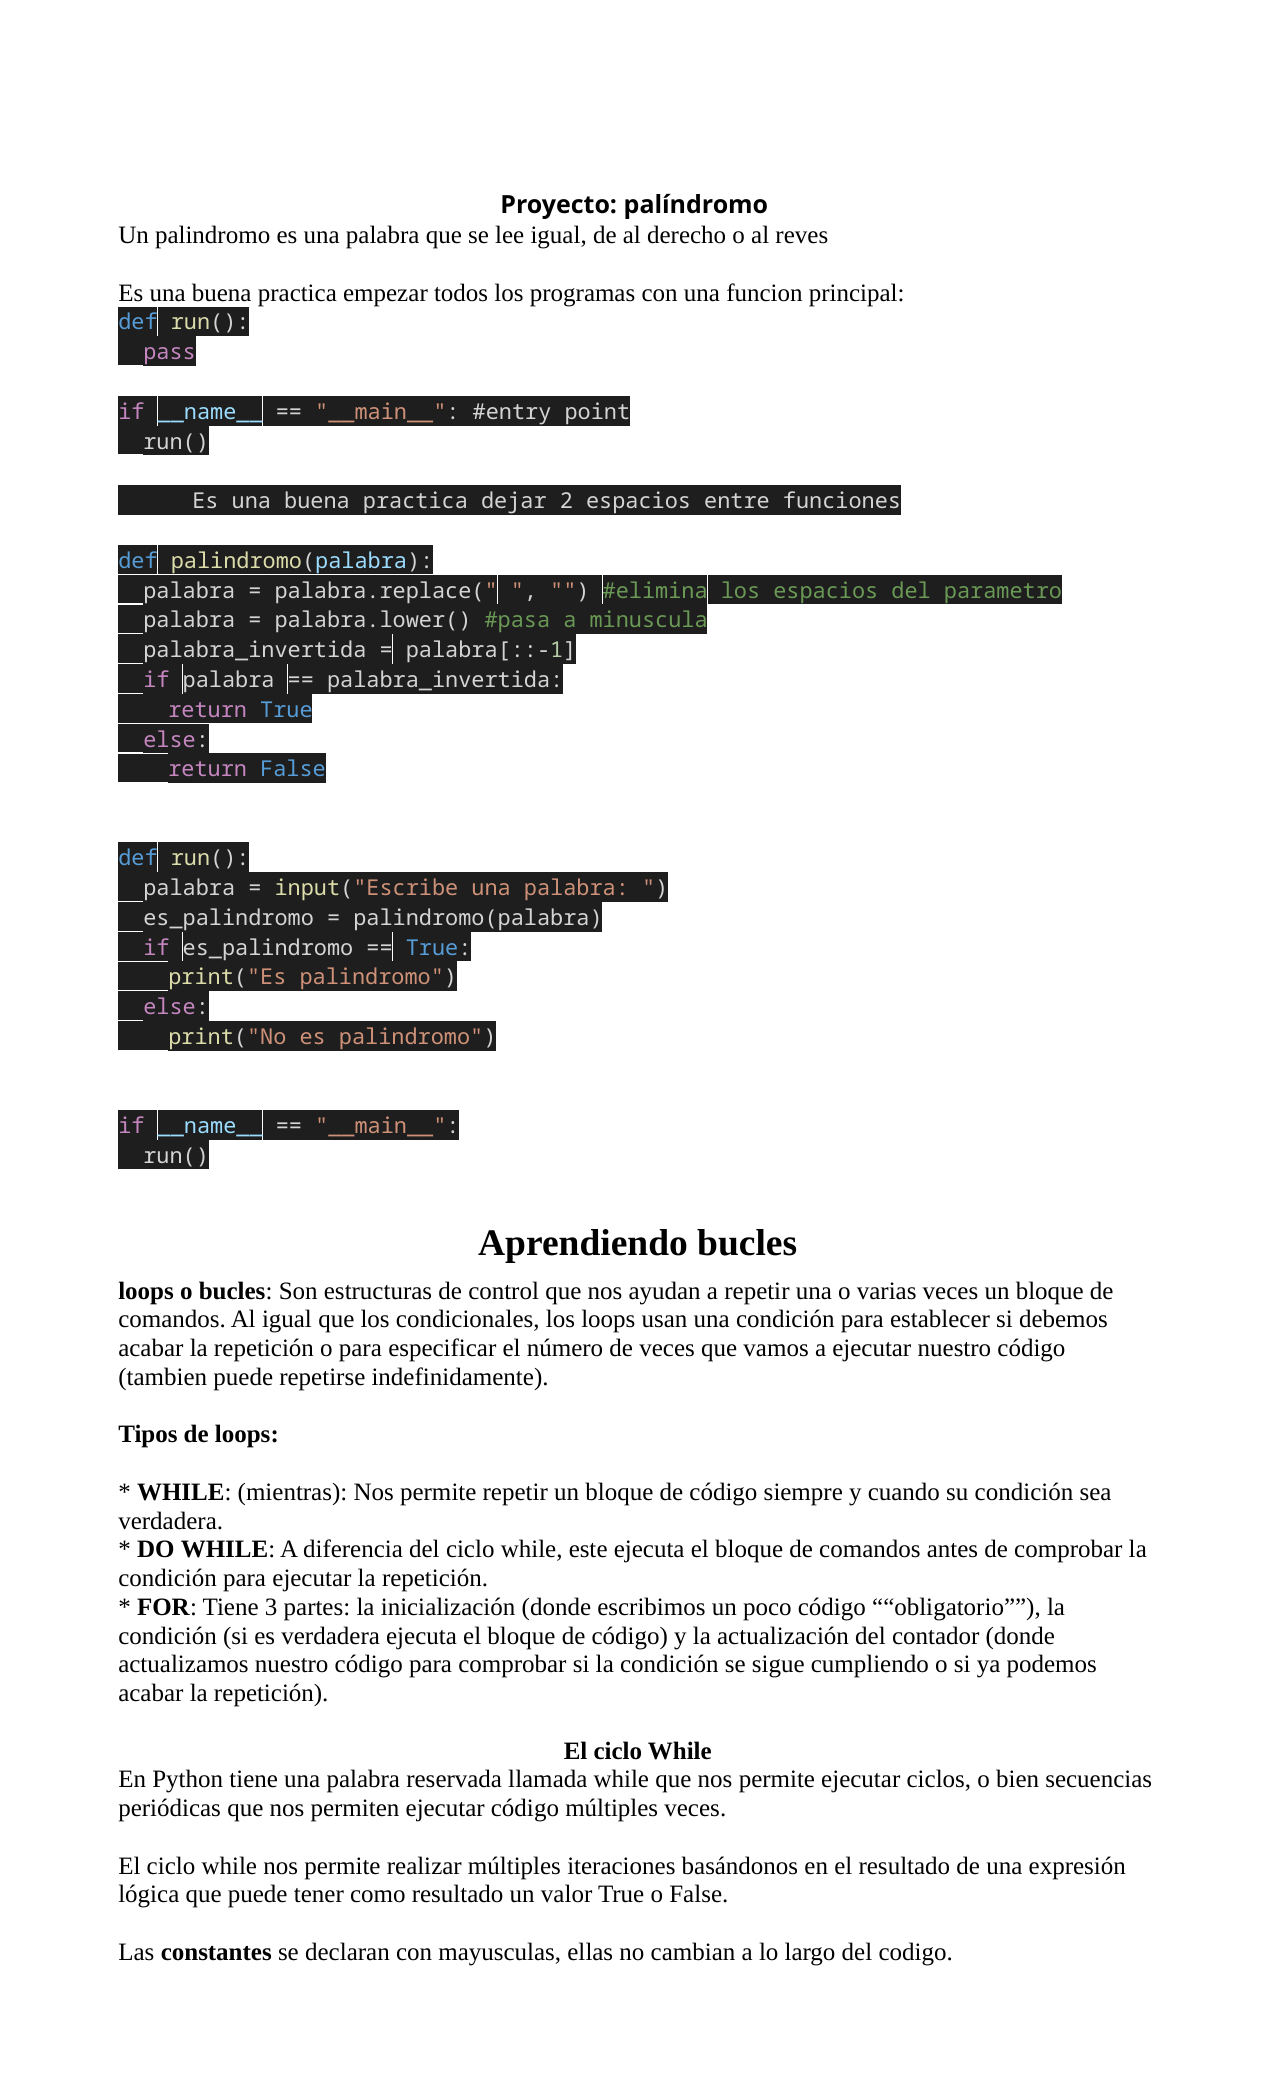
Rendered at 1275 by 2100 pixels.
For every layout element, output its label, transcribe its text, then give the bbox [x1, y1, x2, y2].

text if es_palindromo == True: [118, 932, 1157, 961]
text else: [118, 991, 1157, 1021]
text def run(): [118, 307, 1157, 336]
text * WHILE: (mientras): Nos permite repetir un bloque de código siempre y cuando su condición sea verdadera. [118, 1477, 1157, 1534]
text def run(): [118, 842, 1157, 872]
text Es una buena practica dejar 2 espacios entre funciones [118, 485, 1157, 515]
subtitle Aprendiendo bucles [118, 1220, 1157, 1263]
text palabra = palabra.lower() #pasa a minuscula [118, 604, 1157, 634]
text pass [118, 336, 1157, 366]
text if palabra == palabra_invertida: [118, 664, 1157, 694]
text if __name__ == "__main__": [118, 1110, 1157, 1140]
text En Python tiene una palabra reservada llamada while que nos permite ejecutar ciclos, o bien secuencias periódicas que nos permiten ejecutar código múltiples veces. [118, 1764, 1157, 1822]
text print("Es palindromo") [118, 961, 1157, 991]
text es_palindromo = palindromo(palabra) [118, 902, 1157, 932]
text * FOR: Tiene 3 partes: la inicialización (donde escribimos un poco código ““obligatorio””), la condición (si es verdadera ejecuta el bloque de código) y la actualización del contador (donde actualizamos nuestro código para comprobar si la condición se sigue cumpliendo o si ya podemos acabar la repetición). [118, 1592, 1157, 1707]
text El ciclo while nos permite realizar múltiples iteraciones basándonos en el resultado de una expresión lógica que puede tener como resultado un valor True o False. [118, 1851, 1157, 1908]
text * DO WHILE: A diferencia del ciclo while, este ejecuta el bloque de comandos antes de comprobar la condición para ejecutar la repetición. [118, 1534, 1157, 1592]
text palabra_invertida = palabra[::-1] [118, 634, 1157, 664]
text loops o bucles: Son estructuras de control que nos ayudan a repetir una o varias veces un bloque de comandos. Al igual que los condicionales, los loops usan una condición para establecer si debemos acabar la repetición o para especificar el número de veces que vamos a ejecutar nuestro código (tambien puede repetirse indefinidamente). [118, 1276, 1157, 1391]
text Las constantes se declaran con mayusculas, ellas no cambian a lo largo del codigo. [118, 1937, 1157, 1966]
text return False [118, 753, 1157, 783]
text run() [118, 426, 1157, 455]
text return True [118, 694, 1157, 723]
text palabra = palabra.replace(" ", "") #elimina los espacios del parametro [118, 574, 1157, 604]
text Tipos de loops: [118, 1419, 1157, 1448]
text if __name__ == "__main__": #entry point [118, 396, 1157, 426]
text palabra = input("Escribe una palabra: ") [118, 872, 1157, 902]
text def palindromo(palabra): [118, 545, 1157, 574]
text Es una buena practica empezar todos los programas con una funcion principal: [118, 278, 1157, 307]
text else: [118, 723, 1157, 753]
text Un palindromo es una palabra que se lee igual, de al derecho o al reves [118, 220, 1157, 249]
text El ciclo While [118, 1736, 1157, 1764]
text print("No es palindromo") [118, 1021, 1157, 1051]
text run() [118, 1140, 1157, 1169]
text Proyecto: palíndromo [118, 186, 1157, 220]
